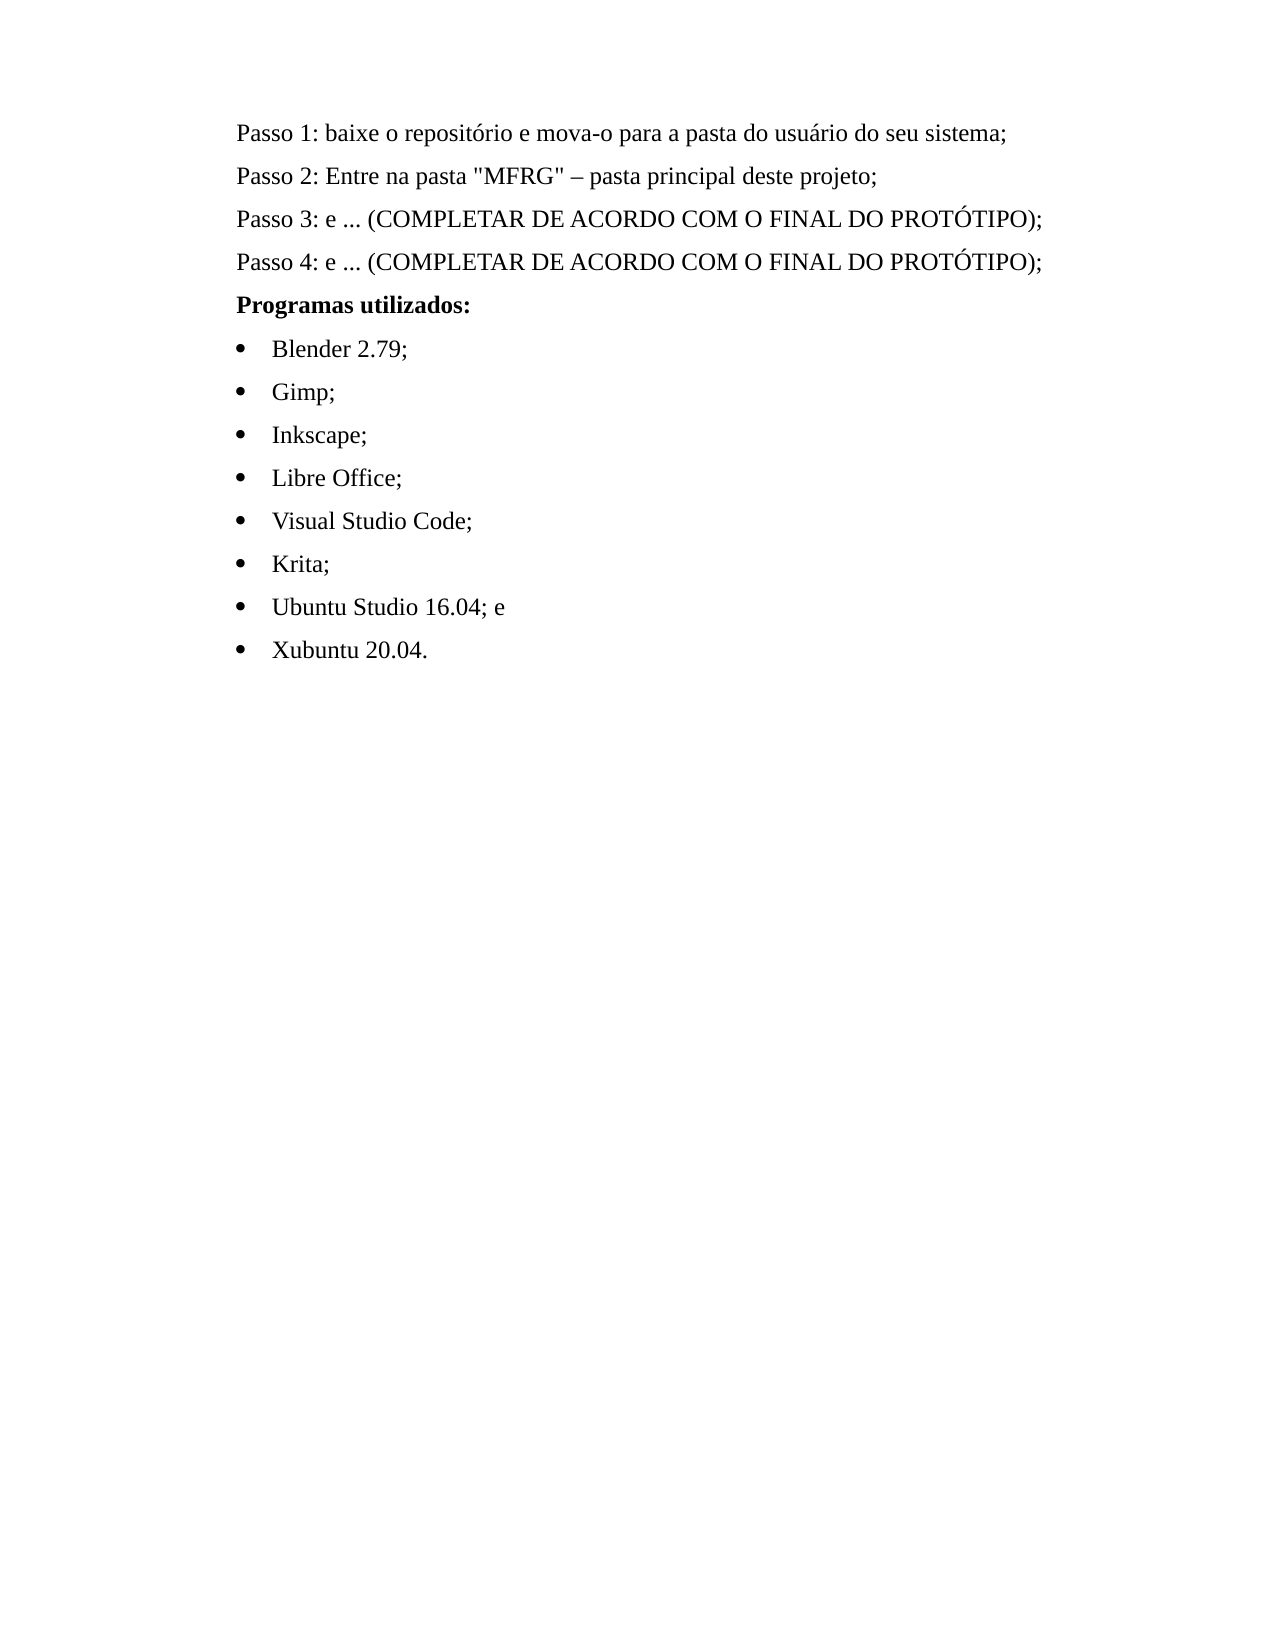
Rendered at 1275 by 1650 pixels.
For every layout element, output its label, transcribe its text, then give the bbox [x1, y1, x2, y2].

list Gimp; [236, 377, 1157, 406]
list Libre Office; [236, 463, 1157, 492]
text Passo 1: baixe o repositório e mova-o para a pasta do usuário do seu sistema; [118, 118, 1157, 147]
list Visual Studio Code; [236, 506, 1157, 535]
list Inkscape; [236, 420, 1157, 449]
list Xubuntu 20.04. [236, 636, 1157, 664]
list Ubuntu Studio 16.04; e [236, 592, 1157, 621]
list Blender 2.79; [236, 334, 1157, 362]
text Passo 2: Entre na pasta "MFRG" – pasta principal deste projeto; [118, 161, 1157, 190]
text Passo 4: e ... (COMPLETAR DE ACORDO COM O FINAL DO PROTÓTIPO); [118, 247, 1157, 276]
list Krita; [236, 549, 1157, 578]
text Programas utilizados: [118, 291, 1157, 319]
text Passo 3: e ... (COMPLETAR DE ACORDO COM O FINAL DO PROTÓTIPO); [118, 204, 1157, 233]
